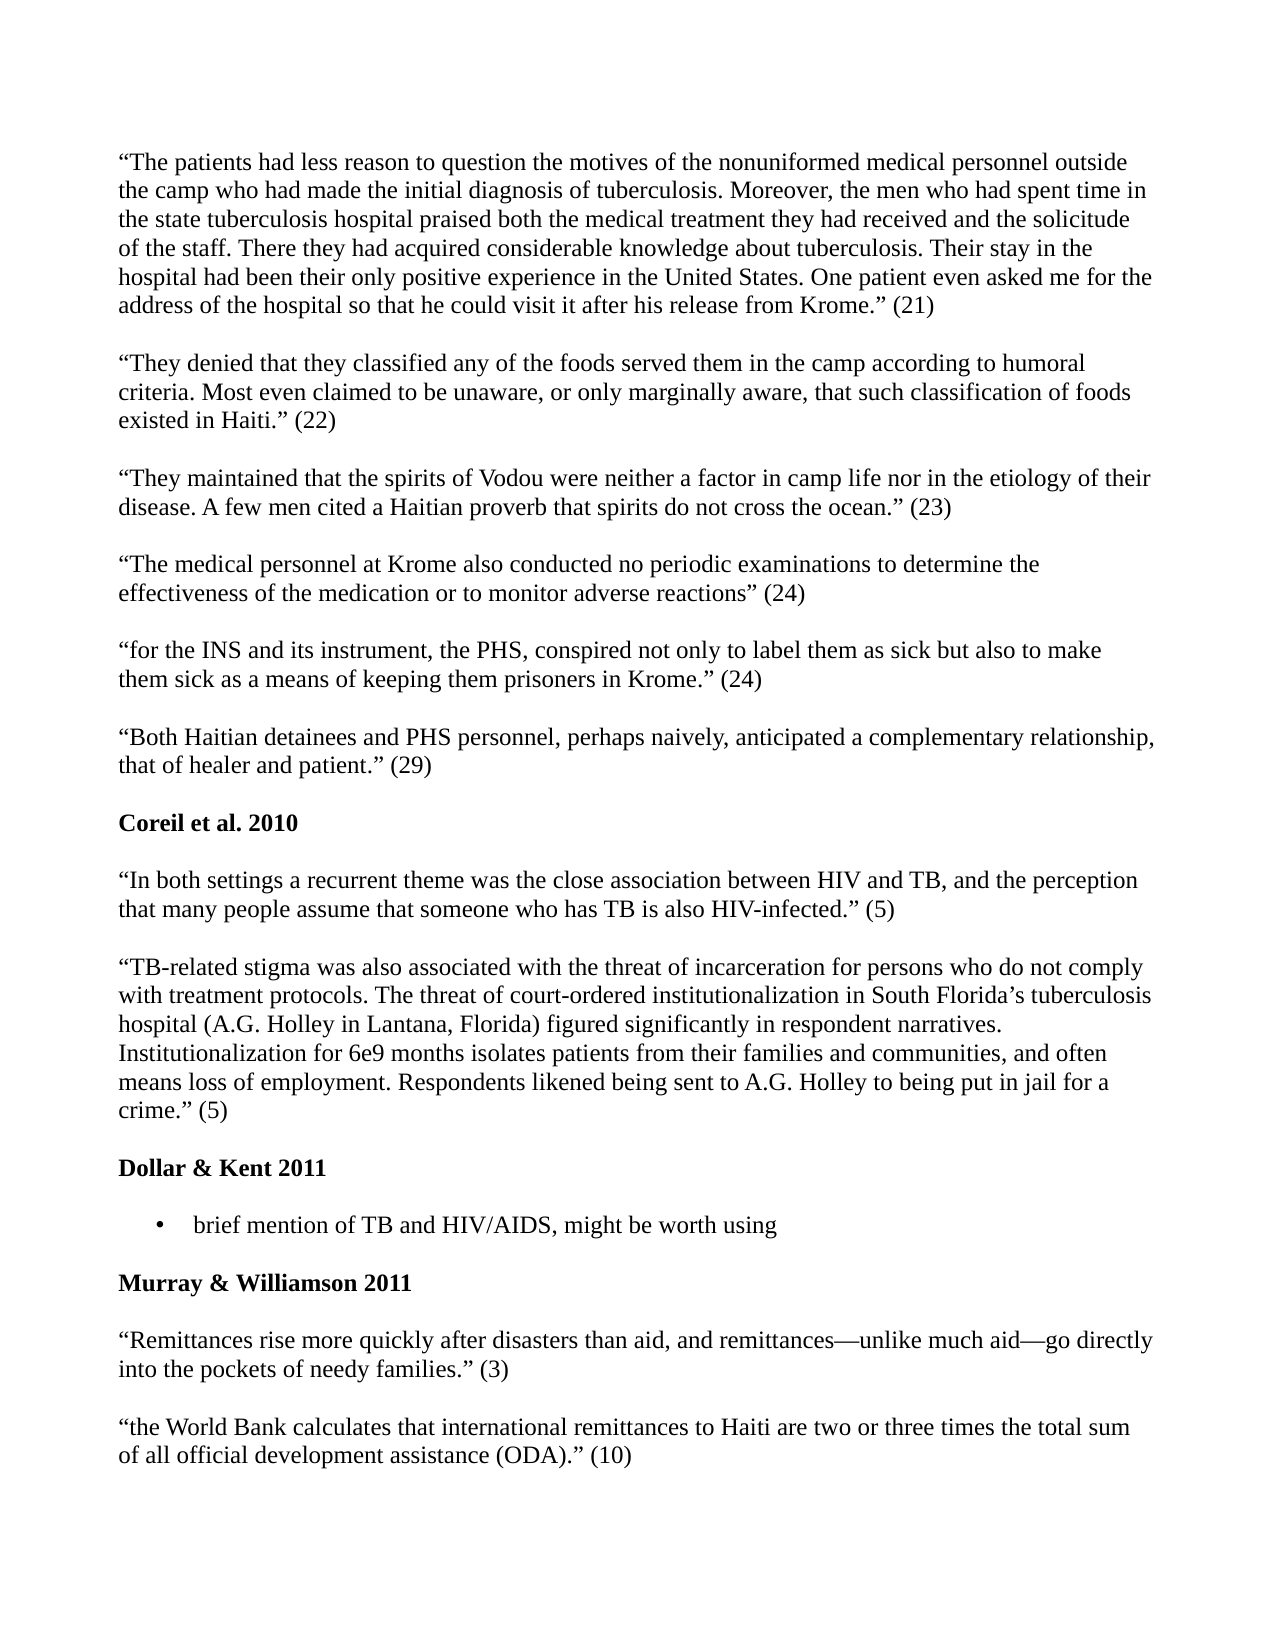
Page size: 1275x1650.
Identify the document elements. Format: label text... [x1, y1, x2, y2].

list brief mention of TB and HIV/AIDS, might be worth using [156, 1211, 1157, 1239]
text Dollar & Kent 2011 [118, 1153, 1157, 1182]
text “Both Haitian detainees and PHS personnel, perhaps naively, anticipated a complementary relationship, that of healer and patient.” (29) [118, 722, 1157, 779]
text “The medical personnel at Krome also conducted no periodic examinations to determine the effectiveness of the medication or to monitor adverse reactions” (24) [118, 549, 1157, 607]
text “They maintained that the spirits of Vodou were neither a factor in camp life nor in the etiology of their disease. A few men cited a Haitian proverb that spirits do not cross the ocean.” (23) [118, 463, 1157, 521]
text “They denied that they classified any of the foods served them in the camp according to humoral criteria. Most even claimed to be unaware, or only marginally aware, that such classification of foods existed in Haiti.” (22) [118, 348, 1157, 434]
text “In both settings a recurrent theme was the close association between HIV and TB, and the perception that many people assume that someone who has TB is also HIV-infected.” (5) [118, 866, 1157, 923]
text “Remittances rise more quickly after disasters than aid, and remittances—unlike much aid—go directly into the pockets of needy families.” (3) [118, 1326, 1157, 1383]
text “TB-related stigma was also associated with the threat of incarceration for persons who do not comply with treatment protocols. The threat of court-ordered institutionalization in South Florida’s tuberculosis hospital (A.G. Holley in Lantana, Florida) figured significantly in respondent narratives. Institutionalization for 6e9 months isolates patients from their families and communities, and often means loss of employment. Respondents likened being sent to A.G. Holley to being put in jail for a crime.” (5) [118, 952, 1157, 1124]
text “The patients had less reason to question the motives of the nonuniformed medical personnel outside the camp who had made the initial diagnosis of tuberculosis. Moreover, the men who had spent time in the state tuberculosis hospital praised both the medical treatment they had received and the solicitude of the staff. There they had acquired considerable knowledge about tuberculosis. Their stay in the hospital had been their only positive experience in the United States. One patient even asked me for the address of the hospital so that he could visit it after his release from Krome.” (21) [118, 147, 1157, 319]
text Coreil et al. 2010 [118, 808, 1157, 837]
text “the World Bank calculates that international remittances to Haiti are two or three times the total sum of all official development assistance (ODA).” (10) [118, 1412, 1157, 1469]
text “for the INS and its instrument, the PHS, conspired not only to label them as sick but also to make them sick as a means of keeping them prisoners in Krome.” (24) [118, 636, 1157, 693]
text Murray & Williamson 2011 [118, 1268, 1157, 1297]
